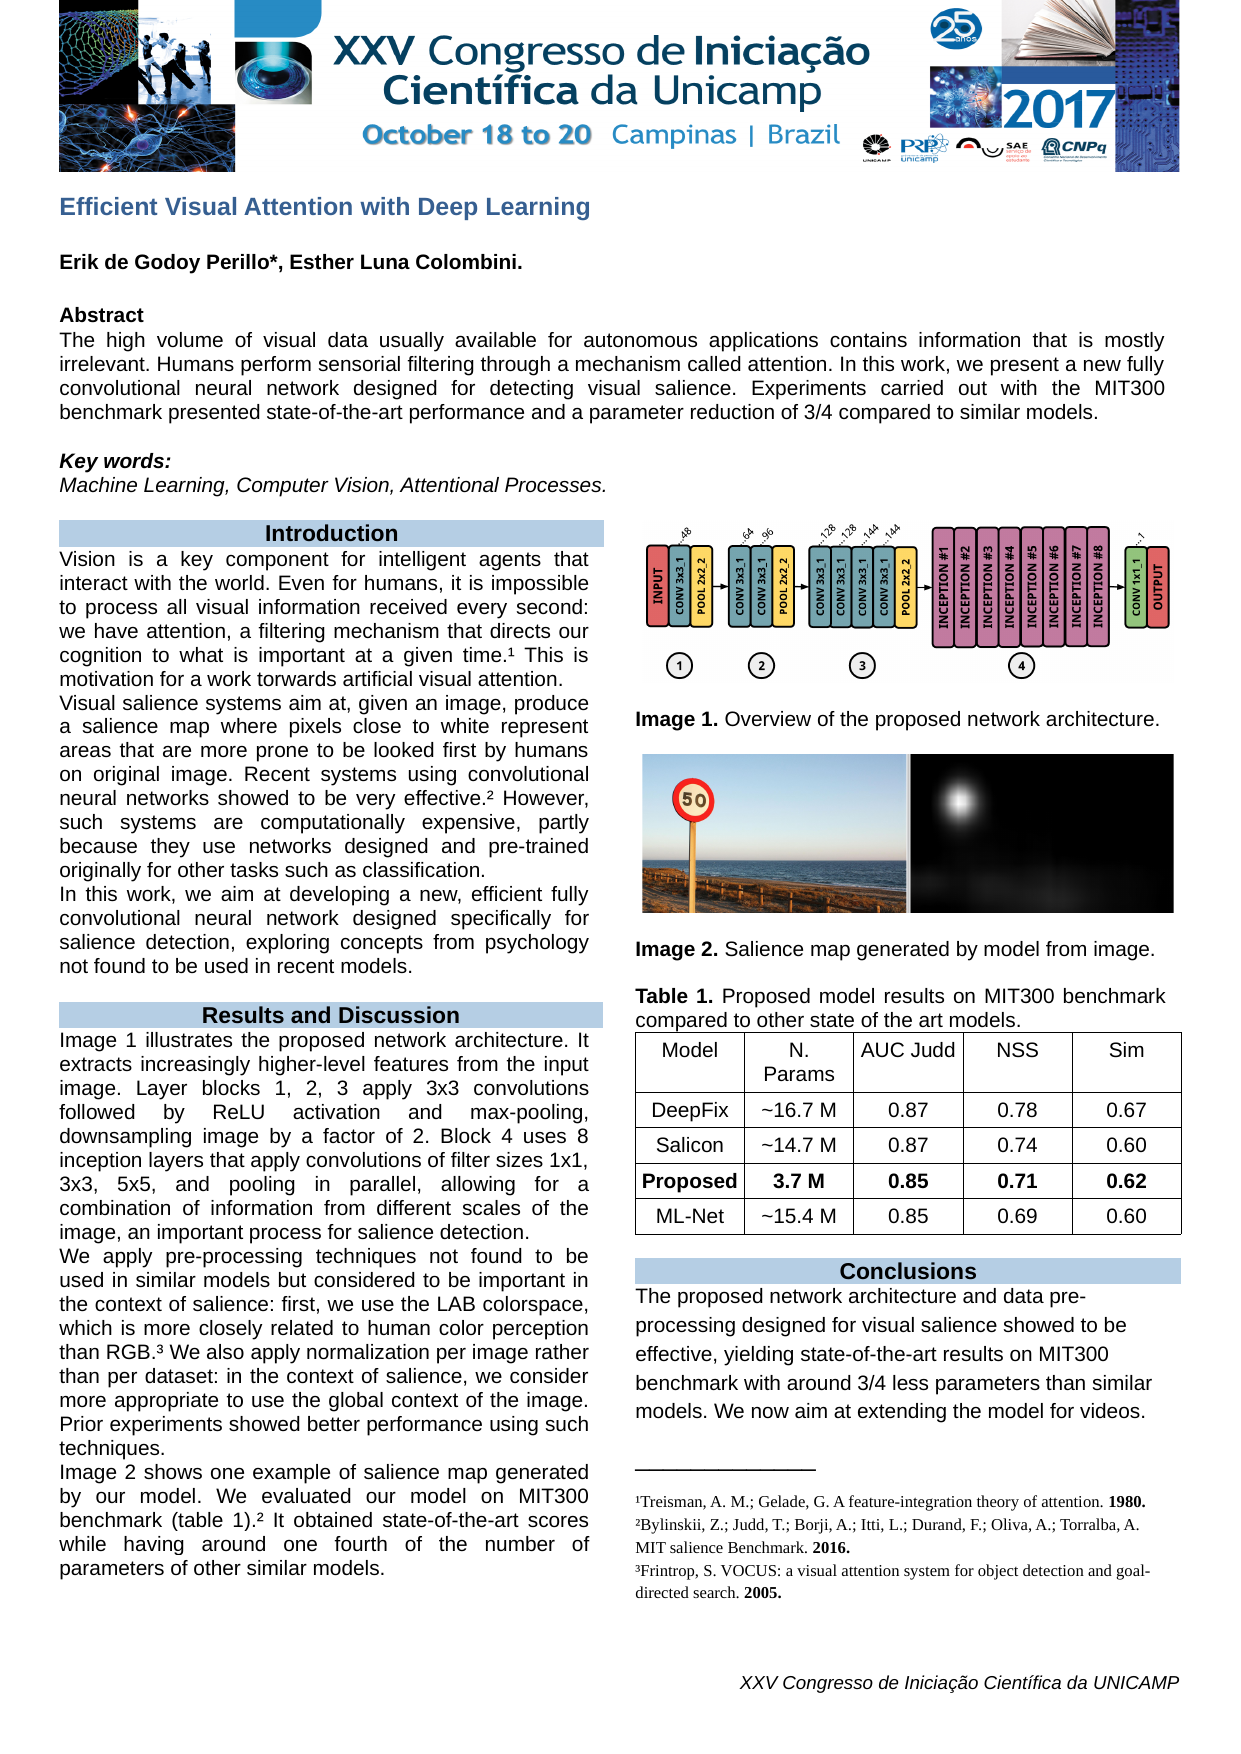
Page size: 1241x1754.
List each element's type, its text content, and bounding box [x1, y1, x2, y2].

table_header NSS [964, 1033, 1072, 1092]
text Introduction [59, 520, 604, 547]
table_cell 0.62 [1073, 1164, 1181, 1198]
table_cell 0.60 [1073, 1128, 1181, 1163]
table_header AUC Judd [854, 1033, 963, 1092]
text Image 1 illustrates the proposed network architecture. It extracts increasingly higher-level features from the input image. Layer blocks 1, 2, 3 apply 3x3 convolutions followed by ReLU activation and max-pooling, downsampling image by a factor of 2. Block 4 uses 8 inception layers that apply convolutions of filter sizes 1x1, 3x3, 5x5, and pooling in parallel, allowing for a combination of information from different scales of the image, an important process for salience detection. [59, 1028, 589, 1244]
text ¹Treisman, A. M.; Gelade, G. A feature-integration theory of attention. 1980. ²Bylinskii, Z.; Judd, T.; Borji, A.; Itti, L.; Durand, F.; Oliva, A.; Torralba, A. MIT salience Benchmark. 2016. ³Frintrop, S. VOCUS: a visual attention system for object detection and goal-directed search. 2005. [635, 1492, 1166, 1602]
table_cell DeepFix [636, 1093, 744, 1127]
text _____________ [635, 1442, 1166, 1471]
text Key words: [59, 448, 1166, 472]
text The proposed network architecture and data pre-processing designed for visual salience showed to be effective, yielding state-of-the-art results on MIT300 benchmark with around 3/4 less parameters than similar models. We now aim at extending the model for videos. [635, 1284, 1166, 1423]
text Results and Discussion [59, 1002, 603, 1028]
table_header Model [636, 1033, 744, 1092]
text Table 1. Proposed model results on MIT300 benchmark compared to other state of the art models. [635, 984, 1166, 1032]
table_cell 0.74 [964, 1128, 1072, 1163]
table_cell ~15.4 M [745, 1199, 853, 1234]
text Erik de Godoy Perillo*, Esther Luna Colombini. [59, 250, 1166, 274]
table_header Sim [1073, 1033, 1181, 1092]
table_cell 3.7 M [745, 1164, 853, 1198]
text Efficient Visual Attention with Deep Learning [59, 192, 1166, 221]
text Machine Learning, Computer Vision, Attentional Processes. [59, 472, 1166, 496]
text Visual salience systems aim at, given an image, produce a salience map where pixels close to white represent areas that are more prone to be looked first by humans on original image. Recent systems using convolutional neural networks showed to be very effective.² However, such systems are computationally expensive, partly because they use networks designed and pre-trained originally for other tasks such as classification. [59, 690, 589, 882]
text The high volume of visual data usually available for autonomous applications contains information that is mostly irrelevant. Humans perform sensorial filtering through a mechanism called attention. In this work, we present a new fully convolutional neural network designed for detecting visual salience. Experiments carried out with the MIT300 benchmark presented state-of-the-art performance and a parameter reduction of 3/4 compared to similar models. [59, 328, 1166, 423]
table_cell ~16.7 M [745, 1093, 853, 1127]
table_cell Proposed [636, 1164, 744, 1198]
table_cell 0.78 [964, 1093, 1072, 1127]
table_cell 0.87 [854, 1128, 963, 1163]
table_header N. Params [745, 1033, 853, 1092]
table_cell 0.60 [1073, 1199, 1181, 1234]
table_cell Salicon [636, 1128, 744, 1163]
table_cell 0.69 [964, 1199, 1072, 1234]
picture [642, 754, 1174, 913]
table_cell 0.87 [854, 1093, 963, 1127]
text Vision is a key component for intelligent agents that interact with the world. Even for humans, it is impossible to process all visual information received every second: we have attention, a filtering mechanism that directs our cognition to what is important at a given time.¹ This is motivation for a work torwards artificial visual attention. [59, 547, 589, 690]
picture [642, 520, 1174, 683]
table_cell 0.85 [854, 1164, 963, 1198]
table_cell 0.67 [1073, 1093, 1181, 1127]
text Image 2 shows one example of salience map generated by our model. We evaluated our model on MIT300 benchmark (table 1).² It obtained state-of-the-art scores while having around one fourth of the number of parameters of other similar models. [59, 1459, 589, 1579]
table_cell ~14.7 M [745, 1128, 853, 1163]
text Conclusions [635, 1258, 1181, 1284]
text We apply pre-processing techniques not found to be used in similar models but considered to be important in the context of salience: first, we use the LAB colorspace, which is more closely related to human color perception than RGB.³ We also apply normalization per image rather than per dataset: in the context of salience, we consider more appropriate to use the global context of the image. Prior experiments showed better performance using such techniques. [59, 1244, 589, 1459]
text Image 2. Salience map generated by model from image. [635, 936, 1166, 960]
table_cell 0.71 [964, 1164, 1072, 1198]
text Image 1. Overview of the proposed network architecture. [635, 707, 1166, 731]
text In this work, we aim at developing a new, efficient fully convolutional neural network designed specifically for salience detection, exploring concepts from psychology not found to be used in recent models. [59, 882, 589, 978]
table_cell 0.85 [854, 1199, 963, 1234]
table_cell ML-Net [636, 1199, 744, 1234]
text Abstract [59, 303, 1166, 328]
